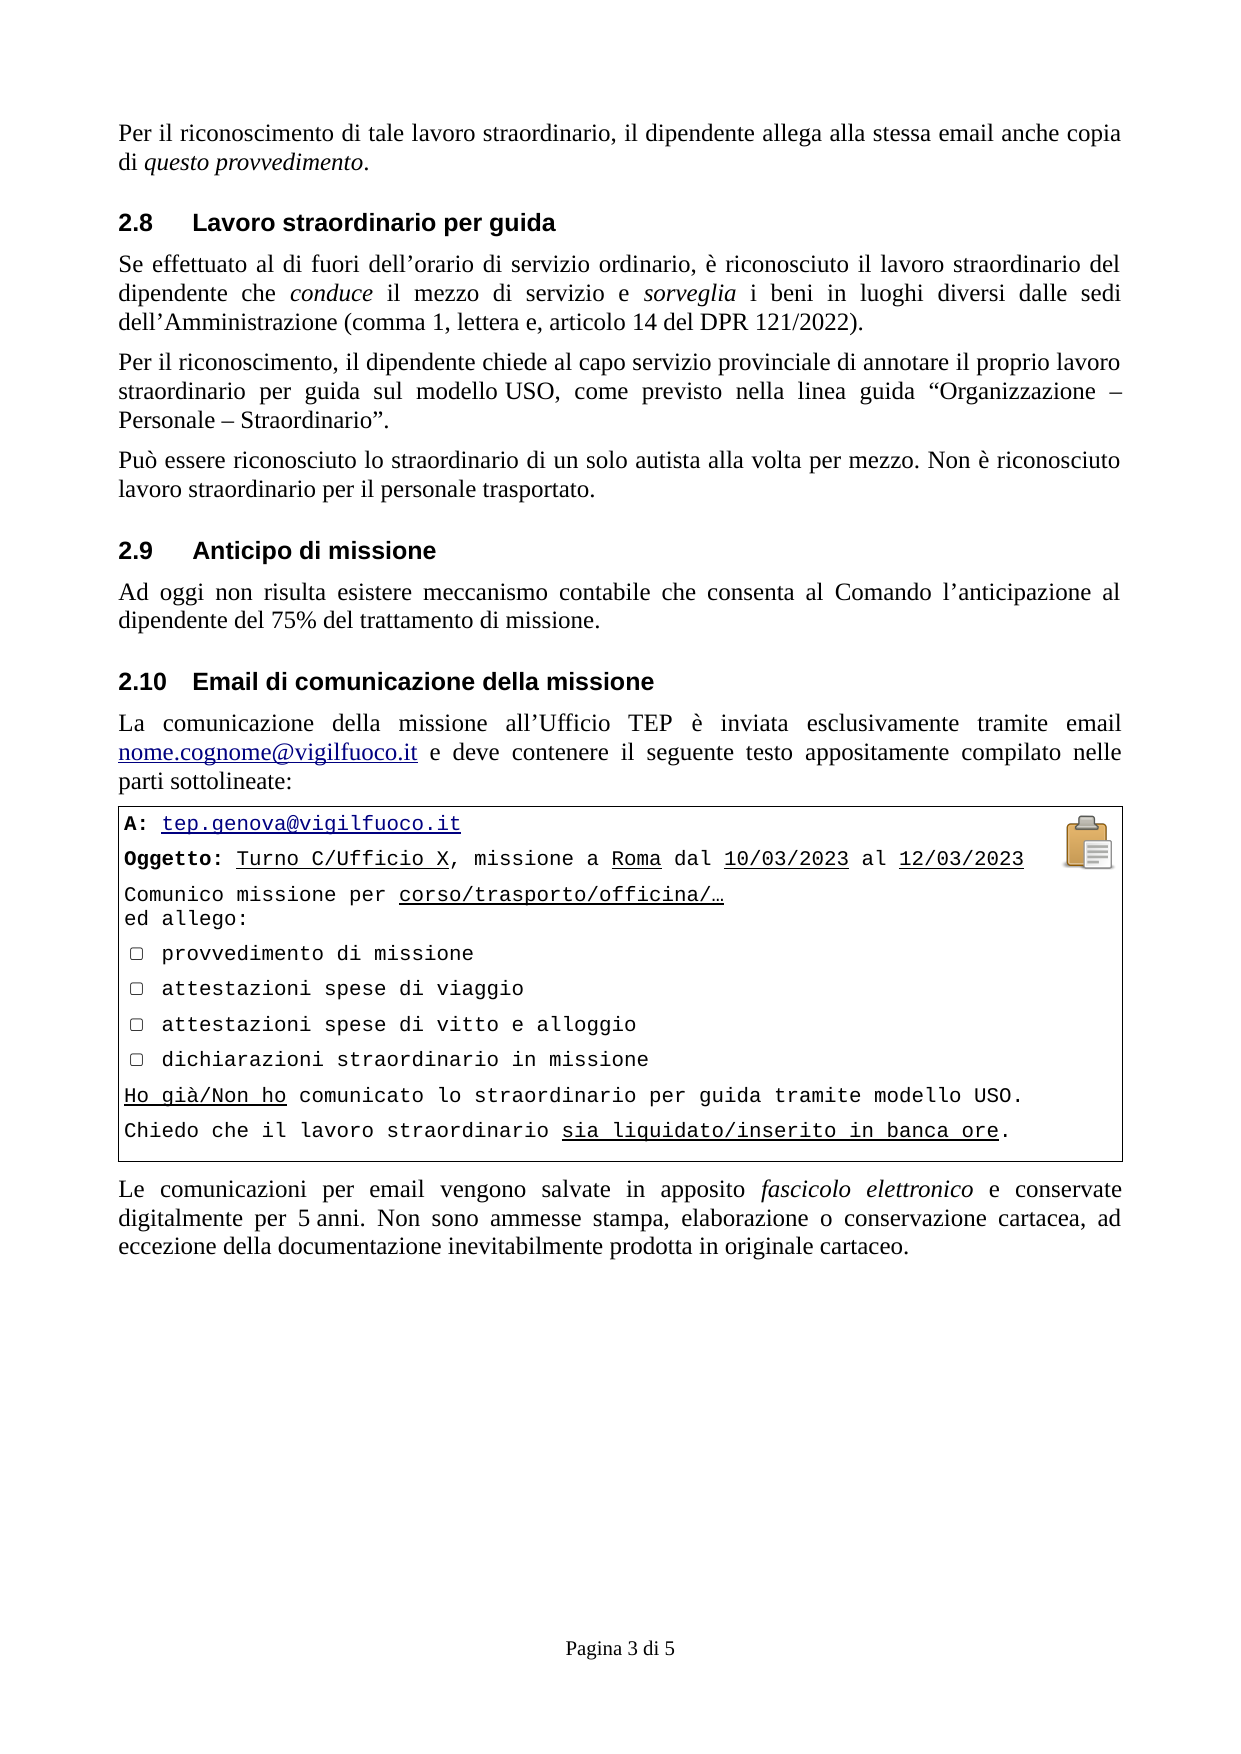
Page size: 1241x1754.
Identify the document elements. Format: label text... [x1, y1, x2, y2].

subtitle Email di comunicazione della missione [118, 667, 1122, 696]
text Ad oggi non risulta esistere meccanismo contabile che consenta al Comando l’anticipazione al dipendente del 75% del trattamento di missione. [118, 577, 1122, 634]
text La comunicazione della missione all’Ufficio TEP è inviata esclusivamente tramite email nome.cognome@vigilfuoco.it e deve contenere il seguente testo appositamente compilato nelle parti sottolineate: [118, 708, 1122, 794]
text Per il riconoscimento, il dipendente chiede al capo servizio provinciale di annotare il proprio lavoro straordinario per guida sul modello USO, come previsto nella linea guida “Organizzazione – Personale – Straordinario”. [118, 347, 1122, 434]
subtitle Anticipo di missione [118, 536, 1122, 564]
text Le comunicazioni per email vengono salvate in apposito fascicolo elettronico e conservate digitalmente per 5 anni. Non sono ammesse stampa, elaborazione o conservazione cartacea, ad eccezione della documentazione inevitabilmente prodotta in originale cartaceo. [118, 1174, 1122, 1260]
table_header A: tep.genova@vigilfuoco.it Oggetto: Turno C/Ufficio X, missione a Roma dal 10/03/2023 al 12/03/2023 Comunico missione per corso/trasporto/officina/… ed allego: ▢ provvedimento di missione ▢ attestazioni spese di viaggio ▢ attestazioni spese di vitto e alloggio ▢ dichiarazioni straordinario in missione Ho già/Non ho comunicato lo straordinario per guida tramite modello USO. Chiedo che il lavoro straordinario sia liquidato/inserito in banca ore. [119, 807, 1122, 1161]
picture [1055, 813, 1117, 875]
subtitle Lavoro straordinario per guida [118, 208, 1122, 237]
text Per il riconoscimento di tale lavoro straordinario, il dipendente allega alla stessa email anche copia di questo provvedimento. [118, 118, 1122, 176]
text Se effettuato al di fuori dell’orario di servizio ordinario, è riconosciuto il lavoro straordinario del dipendente che conduce il mezzo di servizio e sorveglia i beni in luoghi diversi dalle sedi dell’Amministrazione (comma 1, lettera e, articolo 14 del DPR 121/2022). [118, 249, 1122, 336]
text Può essere riconosciuto lo straordinario di un solo autista alla volta per mezzo. Non è riconosciuto lavoro straordinario per il personale trasportato. [118, 446, 1122, 503]
